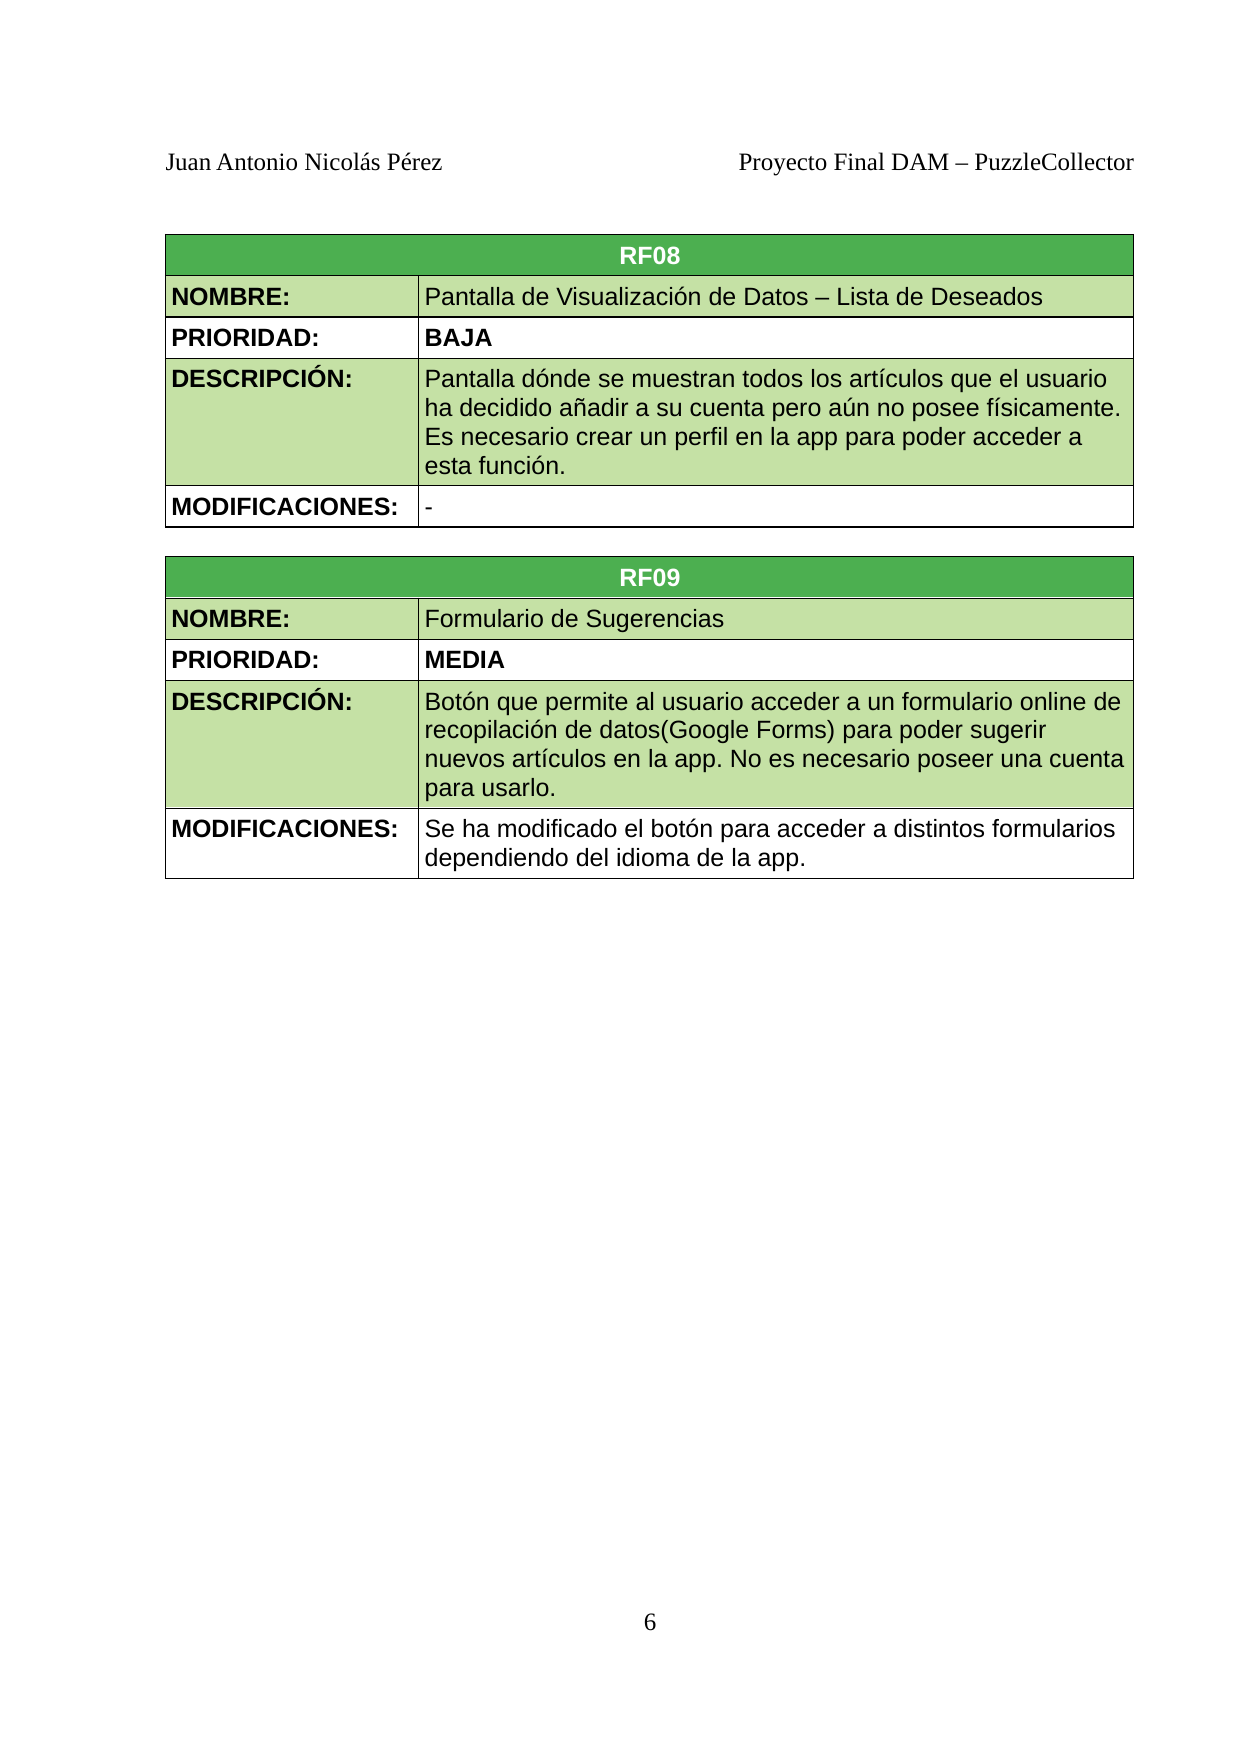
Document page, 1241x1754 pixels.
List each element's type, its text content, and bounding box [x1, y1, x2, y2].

table_cell MEDIA [419, 640, 1133, 680]
table_cell DESCRIPCIÓN: [166, 359, 418, 485]
table_cell MODIFICACIONES: [166, 809, 418, 877]
table_cell Botón que permite al usuario acceder a un formulario online de recopilación de datos(Google Forms) para poder sugerir nuevos artículos en la app. No es necesario poseer una cuenta para usarlo. [419, 681, 1133, 807]
table_cell PRIORIDAD: [166, 640, 418, 680]
table_cell PRIORIDAD: [166, 318, 418, 358]
table_cell NOMBRE: [166, 599, 418, 639]
table_cell BAJA [419, 318, 1133, 358]
table_cell DESCRIPCIÓN: [166, 681, 418, 807]
table_cell Pantalla dónde se muestran todos los artículos que el usuario ha decidido añadir a su cuenta pero aún no posee físicamente. Es necesario crear un perfil en la app para poder acceder a esta función. [419, 359, 1133, 485]
table_cell Se ha modificado el botón para acceder a distintos formularios dependiendo del idioma de la app. [419, 809, 1133, 877]
table_cell MODIFICACIONES: [166, 486, 418, 526]
table_header RF09 [166, 557, 1133, 597]
table_cell NOMBRE: [166, 276, 418, 316]
table_cell Pantalla de Visualización de Datos – Lista de Deseados [419, 276, 1133, 316]
table_cell - [419, 486, 1133, 526]
table_cell Formulario de Sugerencias [419, 599, 1133, 639]
table_header RF08 [166, 235, 1133, 275]
